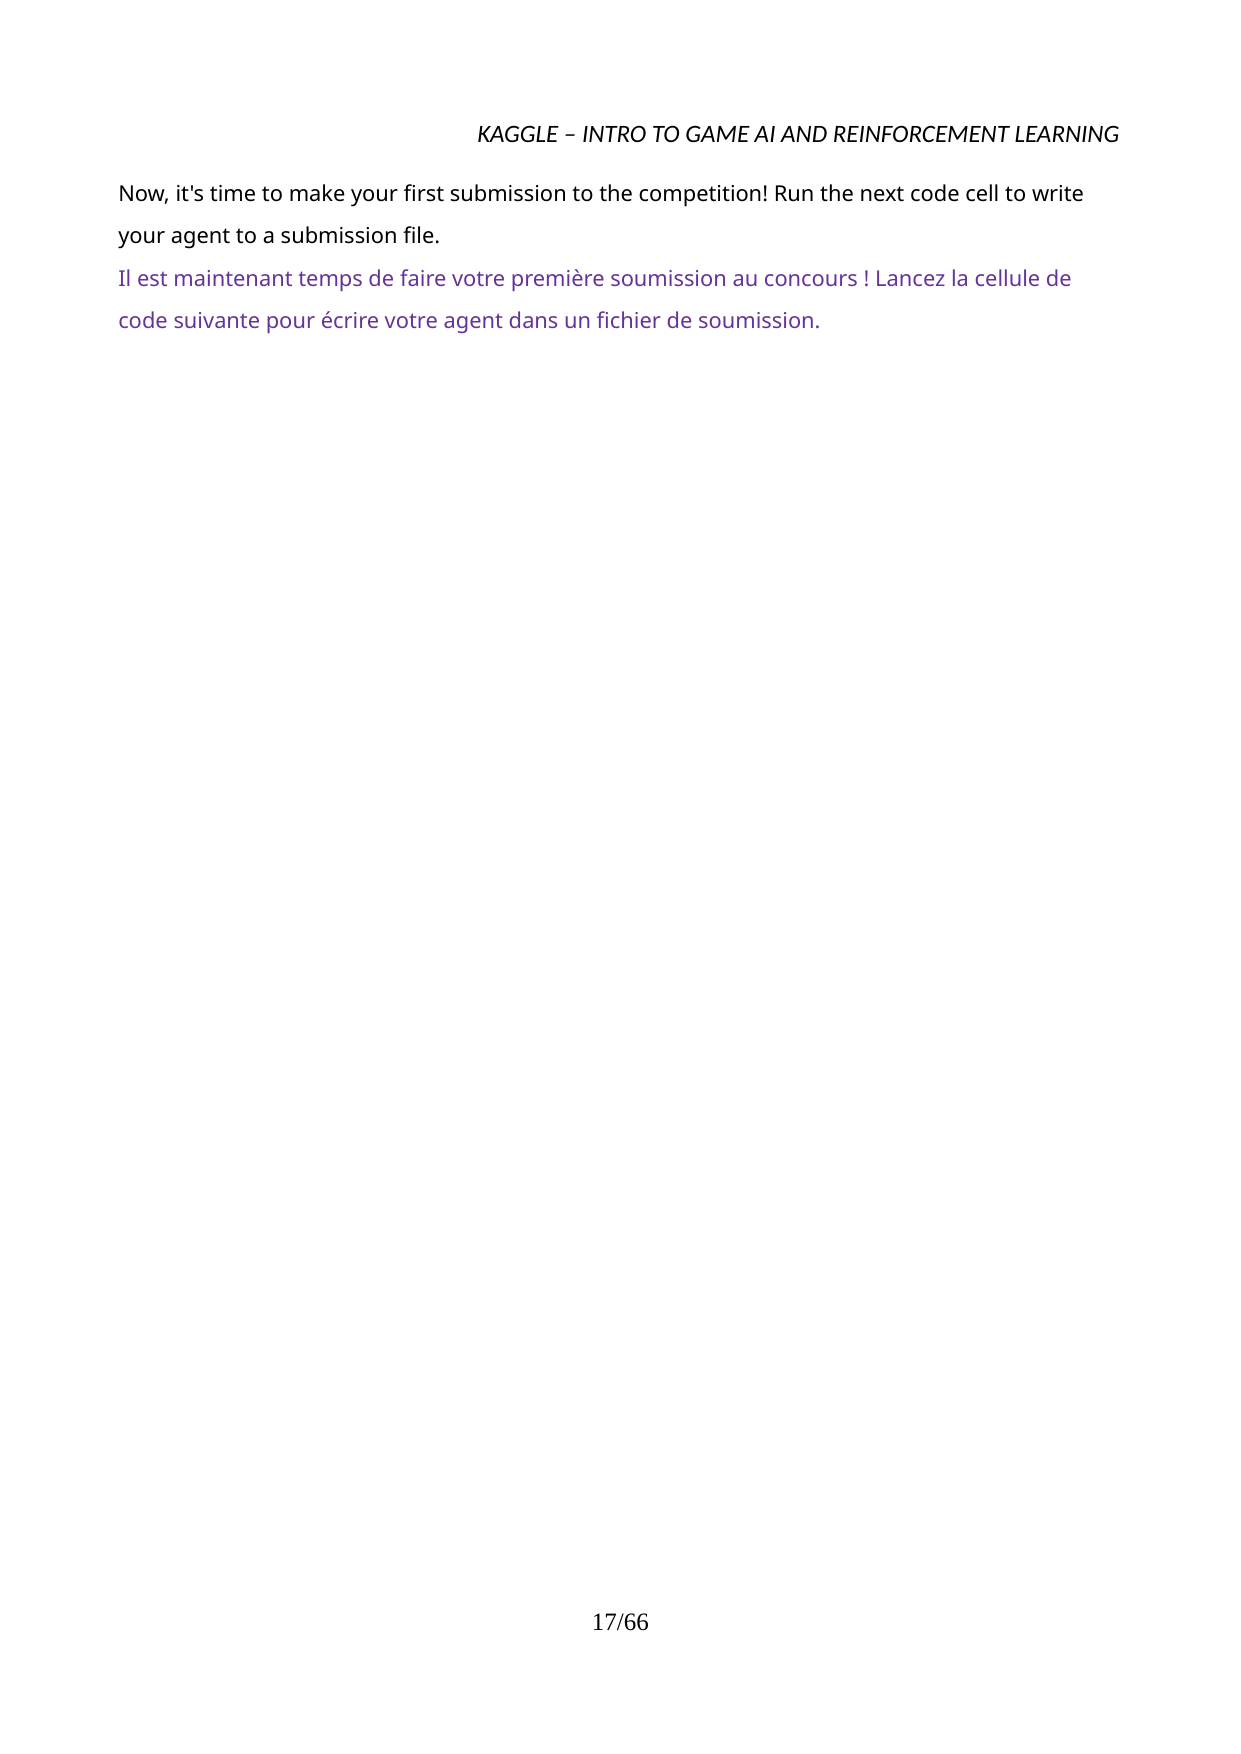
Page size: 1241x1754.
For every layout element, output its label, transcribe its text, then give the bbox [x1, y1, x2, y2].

text Now, it's time to make your first submission to the competition! Run the next code cell to write your agent to a submission file. [118, 178, 1122, 250]
text Il est maintenant temps de faire votre première soumission au concours ! Lancez la cellule de code suivante pour écrire votre agent dans un fichier de soumission. [118, 263, 1122, 335]
